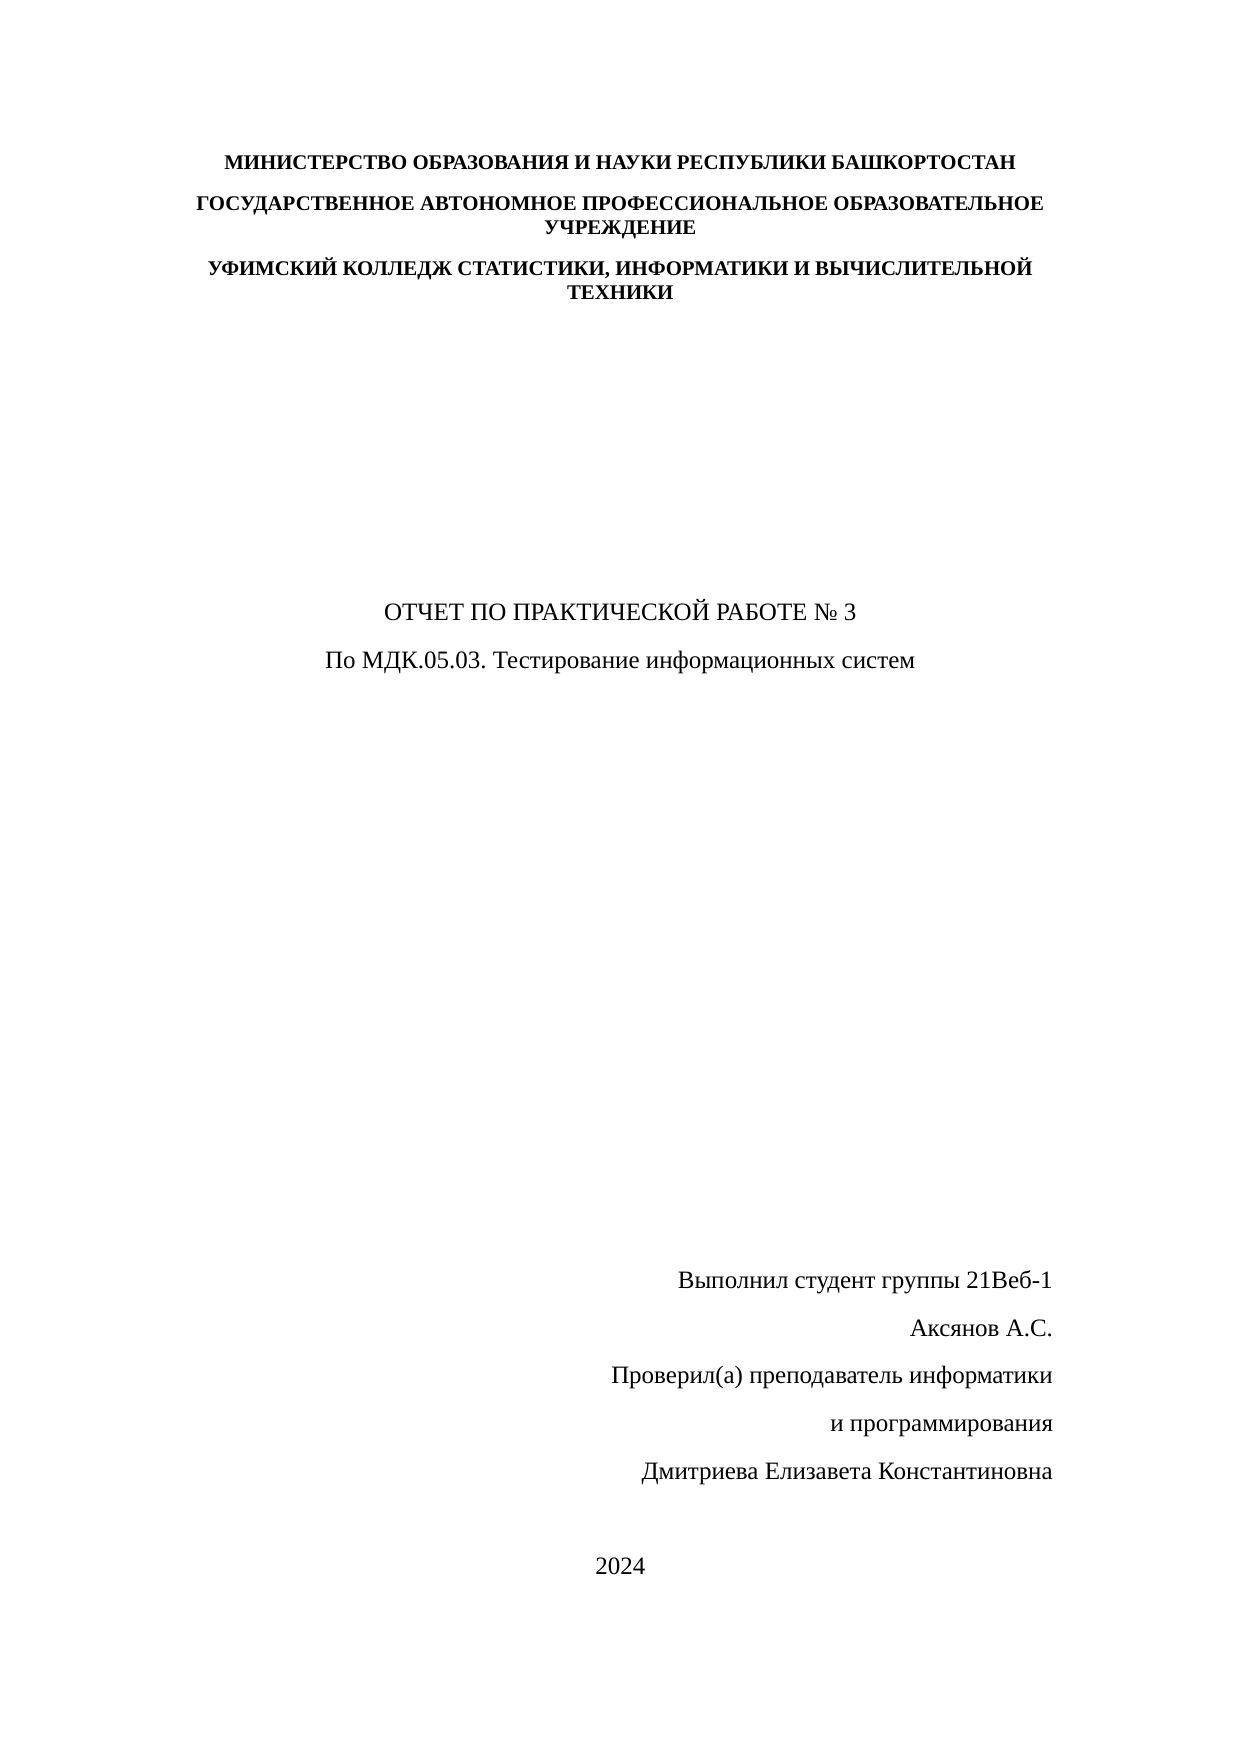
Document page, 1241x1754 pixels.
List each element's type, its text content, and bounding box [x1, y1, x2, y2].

text УФИМСКИЙ КОЛЛЕДЖ СТАТИСТИКИ, ИНФОРМАТИКИ И ВЫЧИСЛИТЕЛЬНОЙ ТЕХНИКИ [187, 256, 1053, 304]
text ОТЧЕТ ПО ПРАКТИЧЕСКОЙ РАБОТЕ № 3 [187, 597, 1053, 626]
text По МДК.05.03. Тестирование информационных систем [187, 645, 1053, 674]
text МИНИСТЕРСТВО ОБРАЗОВАНИЯ и науки РЕСПУБЛИКИ БАШКОРТОСТАН [187, 150, 1053, 174]
text 2024 [187, 1551, 1053, 1580]
text Государственное автономное ПРОФЕССИОНАЛЬНОЕ ОБРАЗОВАТЕЛЬНОЕ УЧРЕЖДЕНИЕ [187, 191, 1053, 239]
text Аксянов А.С. [187, 1313, 1053, 1342]
text Дмитриева Елизавета Константиновна [187, 1456, 1053, 1485]
text Выполнил студент группы 21Веб-1 [187, 1265, 1053, 1294]
text и программирования [187, 1408, 1053, 1437]
text Проверил(а) преподаватель информатики [187, 1361, 1053, 1389]
